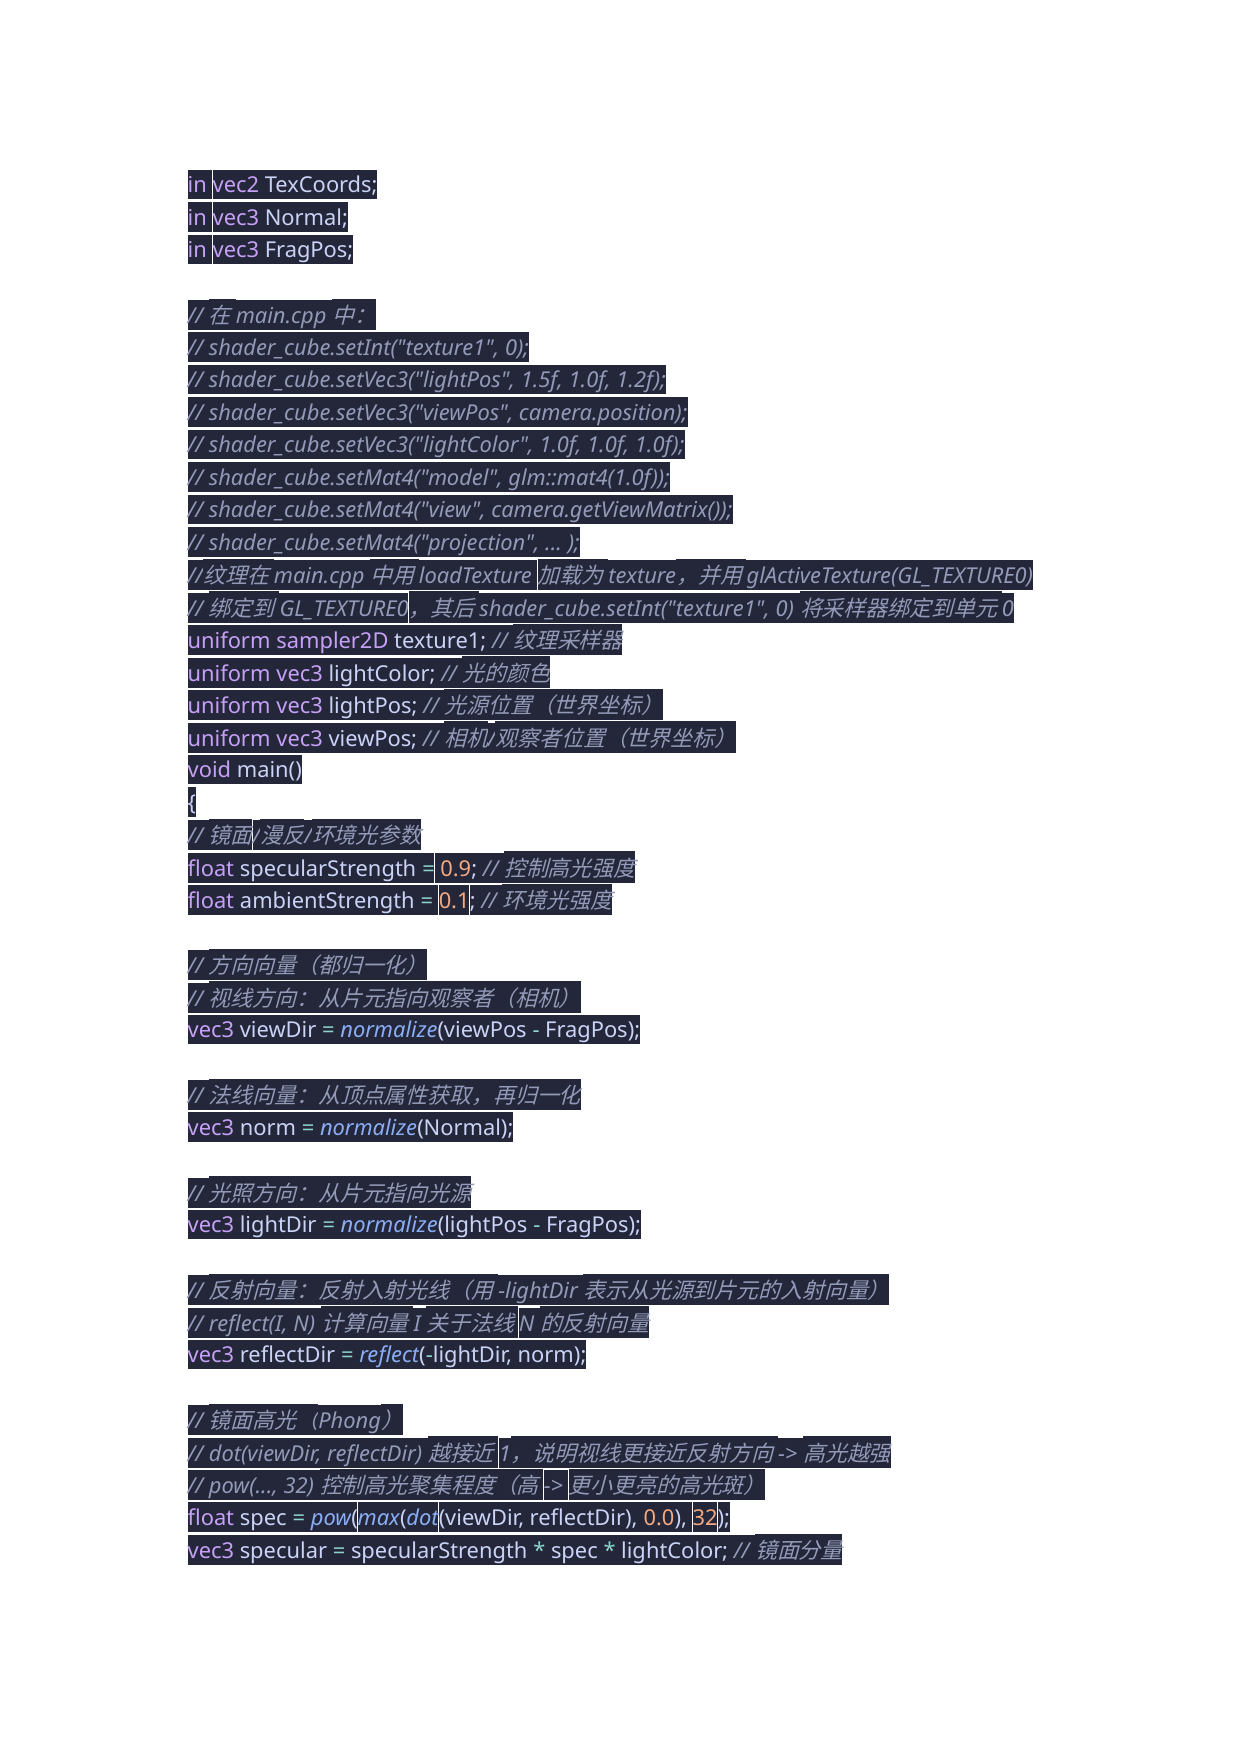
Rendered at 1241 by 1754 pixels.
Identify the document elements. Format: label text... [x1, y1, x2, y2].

text // dot(viewDir, reflectDir) 越接近 1，说明视线更接近反射方向 -> 高光越强 [187, 1436, 1053, 1468]
text // 方向向量（都归一化） [187, 948, 1053, 981]
text //纹理在 main.cpp 中用 loadTexture 加载为 texture，并用 glActiveTexture(GL_TEXTURE0) [187, 558, 1053, 591]
text vec3 specular = specularStrength * spec * lightColor; // 镜面分量 [187, 1533, 1053, 1566]
text vec3 norm = normalize(Normal); [187, 1111, 1053, 1143]
text in vec3 Normal; [187, 201, 1053, 233]
text // pow(..., 32) 控制高光聚集程度（高 -> 更小更亮的高光斑） [187, 1468, 1053, 1501]
text // shader_cube.setMat4("projection", ... ); [187, 526, 1053, 558]
text vec3 viewDir = normalize(viewPos - FragPos); [187, 1013, 1053, 1046]
text uniform vec3 viewPos; // 相机/观察者位置（世界坐标） [187, 721, 1053, 753]
text in vec2 TexCoords; [187, 168, 1053, 201]
text // 光照方向：从片元指向光源 [187, 1176, 1053, 1208]
text // shader_cube.setInt("texture1", 0); [187, 331, 1053, 363]
text float ambientStrength = 0.1; // 环境光强度 [187, 883, 1053, 916]
text // shader_cube.setVec3("lightPos", 1.5f, 1.0f, 1.2f); [187, 363, 1053, 396]
text vec3 lightDir = normalize(lightPos - FragPos); [187, 1208, 1053, 1241]
text // shader_cube.setMat4("view", camera.getViewMatrix()); [187, 493, 1053, 526]
text { [187, 786, 1053, 818]
text // 镜面/漫反/环境光参数 [187, 818, 1053, 851]
text float specularStrength = 0.9; // 控制高光强度 [187, 851, 1053, 883]
text // shader_cube.setVec3("lightColor", 1.0f, 1.0f, 1.0f); [187, 428, 1053, 461]
text // shader_cube.setMat4("model", glm::mat4(1.0f)); [187, 461, 1053, 493]
text // 在 main.cpp 中： [187, 298, 1053, 331]
text uniform sampler2D texture1; // 纹理采样器 [187, 623, 1053, 656]
text // 反射向量：反射入射光线（用 -lightDir 表示从光源到片元的入射向量） [187, 1273, 1053, 1306]
text uniform vec3 lightPos; // 光源位置（世界坐标） [187, 688, 1053, 721]
text // reflect(I, N) 计算向量 I 关于法线 N 的反射向量 [187, 1306, 1053, 1338]
text // 镜面高光（Phong） [187, 1403, 1053, 1436]
text void main() [187, 753, 1053, 786]
text float spec = pow(max(dot(viewDir, reflectDir), 0.0), 32); [187, 1501, 1053, 1533]
text in vec3 FragPos; [187, 233, 1053, 266]
text vec3 reflectDir = reflect(-lightDir, norm); [187, 1338, 1053, 1371]
text // 绑定到 GL_TEXTURE0，其后 shader_cube.setInt("texture1", 0) 将采样器绑定到单元 0 [187, 591, 1053, 623]
text // shader_cube.setVec3("viewPos", camera.position); [187, 396, 1053, 428]
text // 视线方向：从片元指向观察者（相机） [187, 981, 1053, 1013]
text // 法线向量：从顶点属性获取，再归一化 [187, 1078, 1053, 1111]
text uniform vec3 lightColor; // 光的颜色 [187, 656, 1053, 688]
